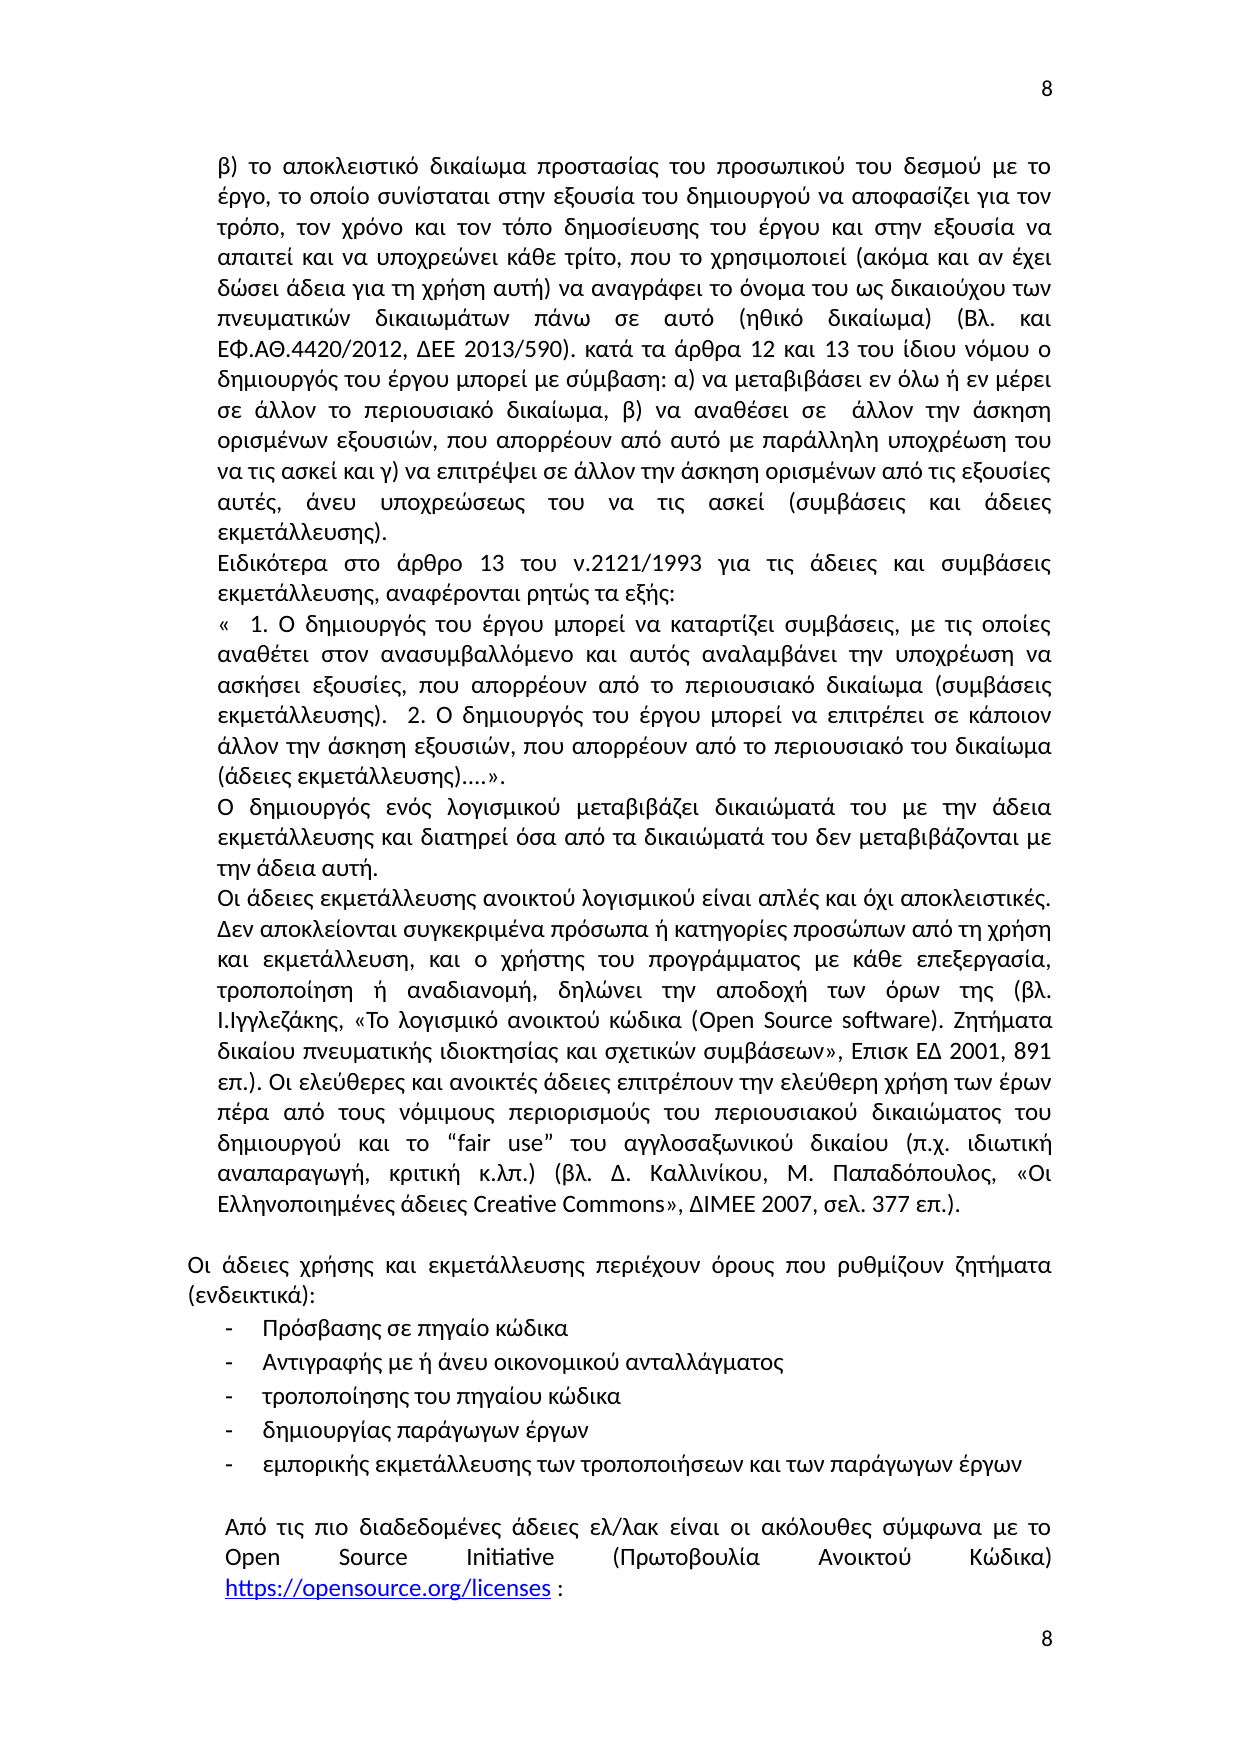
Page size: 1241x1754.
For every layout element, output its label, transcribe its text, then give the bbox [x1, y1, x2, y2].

text Οι άδειες χρήσης και εκμετάλλευσης περιέχουν όρους που ρυθμίζουν ζητήματα (ενδεικτικά): [187, 1249, 1053, 1310]
text Οι άδειες εκμετάλλευσης ανοικτού λογισμικού είναι απλές και όχι αποκλειστικές. Δεν αποκλείονται συγκεκριμένα πρόσωπα ή κατηγορίες προσώπων από τη χρήση και εκμετάλλευση, και ο χρήστης του προγράμματος με κάθε επεξεργασία, τροποποίηση ή αναδιανομή, δηλώνει την αποδοχή των όρων της (βλ. Ι.Ιγγλεζάκης, «Το λογισμικό ανοικτού κώδικα (Open Source software). Ζητήματα δικαίου πνευματικής ιδιοκτησίας και σχετικών συμβάσεων», Επισκ ΕΔ 2001, 891 επ.). Οι ελεύθερες και ανοικτές άδειες επιτρέπουν την ελεύθερη χρήση των έρων πέρα από τους νόμιμους περιορισμούς του περιουσιακού δικαιώματος του δημιουργού και το “fair use” του αγγλοσαξωνικού δικαίου (π.χ. ιδιωτική αναπαραγωγή, κριτική κ.λπ.) (βλ. Δ. Καλλινίκου, Μ. Παπαδόπουλος, «Οι Ελληνοποιημένες άδειες Creative Commons», ΔΙΜΕΕ 2007, σελ. 377 επ.). [217, 882, 1053, 1218]
text Από τις πιο διαδεδομένες άδειες ελ/λακ είναι οι ακόλουθες σύμφωνα με το Open Source Initiative (Πρωτοβουλία Ανοικτού Κώδικα) https://opensource.org/licenses : [225, 1511, 1053, 1602]
list δημιουργίας παράγωγων έργων [225, 1412, 1053, 1446]
list Πρόσβασης σε πηγαίο κώδικα [225, 1310, 1053, 1344]
list Αντιγραφής με ή άνευ οικονομικού ανταλλάγματος [225, 1344, 1053, 1378]
text β) το αποκλειστικό δικαίωμα προστασίας του προσωπικού του δεσμού με το έργο, το οποίο συνίσταται στην εξουσία του δημιουργού να αποφασίζει για τον τρόπο, τον χρόνο και τον τόπο δημοσίευσης του έργου και στην εξουσία να απαιτεί και να υποχρεώνει κάθε τρίτο, που το χρησιμοποιεί (ακόμα και αν έχει δώσει άδεια για τη χρήση αυτή) να αναγράφει το όνομα του ως δικαιούχου των πνευματικών δικαιωμάτων πάνω σε αυτό (ηθικό δικαίωμα) (Βλ. και ΕΦ.ΑΘ.4420/2012, ΔΕΕ 2013/590). κατά τα άρθρα 12 και 13 του ίδιου νόμου ο δημιουργός του έργου μπορεί με σύμβαση: α) να μεταβιβάσει εν όλω ή εν μέρει σε άλλον το περιουσιακό δικαίωμα, β) να αναθέσει σε άλλον την άσκηση ορισμένων εξουσιών, που απορρέουν από αυτό με παράλληλη υποχρέωση του να τις ασκεί και γ) να επιτρέψει σε άλλον την άσκηση ορισμένων από τις εξουσίες αυτές, άνευ υποχρεώσεως του να τις ασκεί (συμβάσεις και άδειες εκμετάλλευσης). [217, 150, 1053, 547]
list τροποποίησης του πηγαίου κώδικα [225, 1378, 1053, 1412]
text « 1. Ο δημιουργός του έργου μπορεί να καταρτίζει συμβάσεις, με τις οποίες αναθέτει στον ανασυμβαλλόμενο και αυτός αναλαμβάνει την υποχρέωση να ασκήσει εξουσίες, που απορρέουν από το περιουσιακό δικαίωμα (συμβάσεις εκμετάλλευσης). 2. Ο δημιουργός του έργου μπορεί να επιτρέπει σε κάποιον άλλον την άσκηση εξουσιών, που απορρέουν από το περιουσιακό του δικαίωμα (άδειες εκμετάλλευσης)....». [217, 608, 1053, 791]
list εμπορικής εκμετάλλευσης των τροποποιήσεων και των παράγωγων έργων [225, 1446, 1053, 1480]
text Ο δημιουργός ενός λογισμικού μεταβιβάζει δικαιώματά του με την άδεια εκμετάλλευσης και διατηρεί όσα από τα δικαιώματά του δεν μεταβιβάζονται με την άδεια αυτή. [217, 791, 1053, 882]
text Ειδικότερα στο άρθρο 13 του ν.2121/1993 για τις άδειες και συμβάσεις εκμετάλλευσης, αναφέρονται ρητώς τα εξής: [217, 547, 1053, 608]
